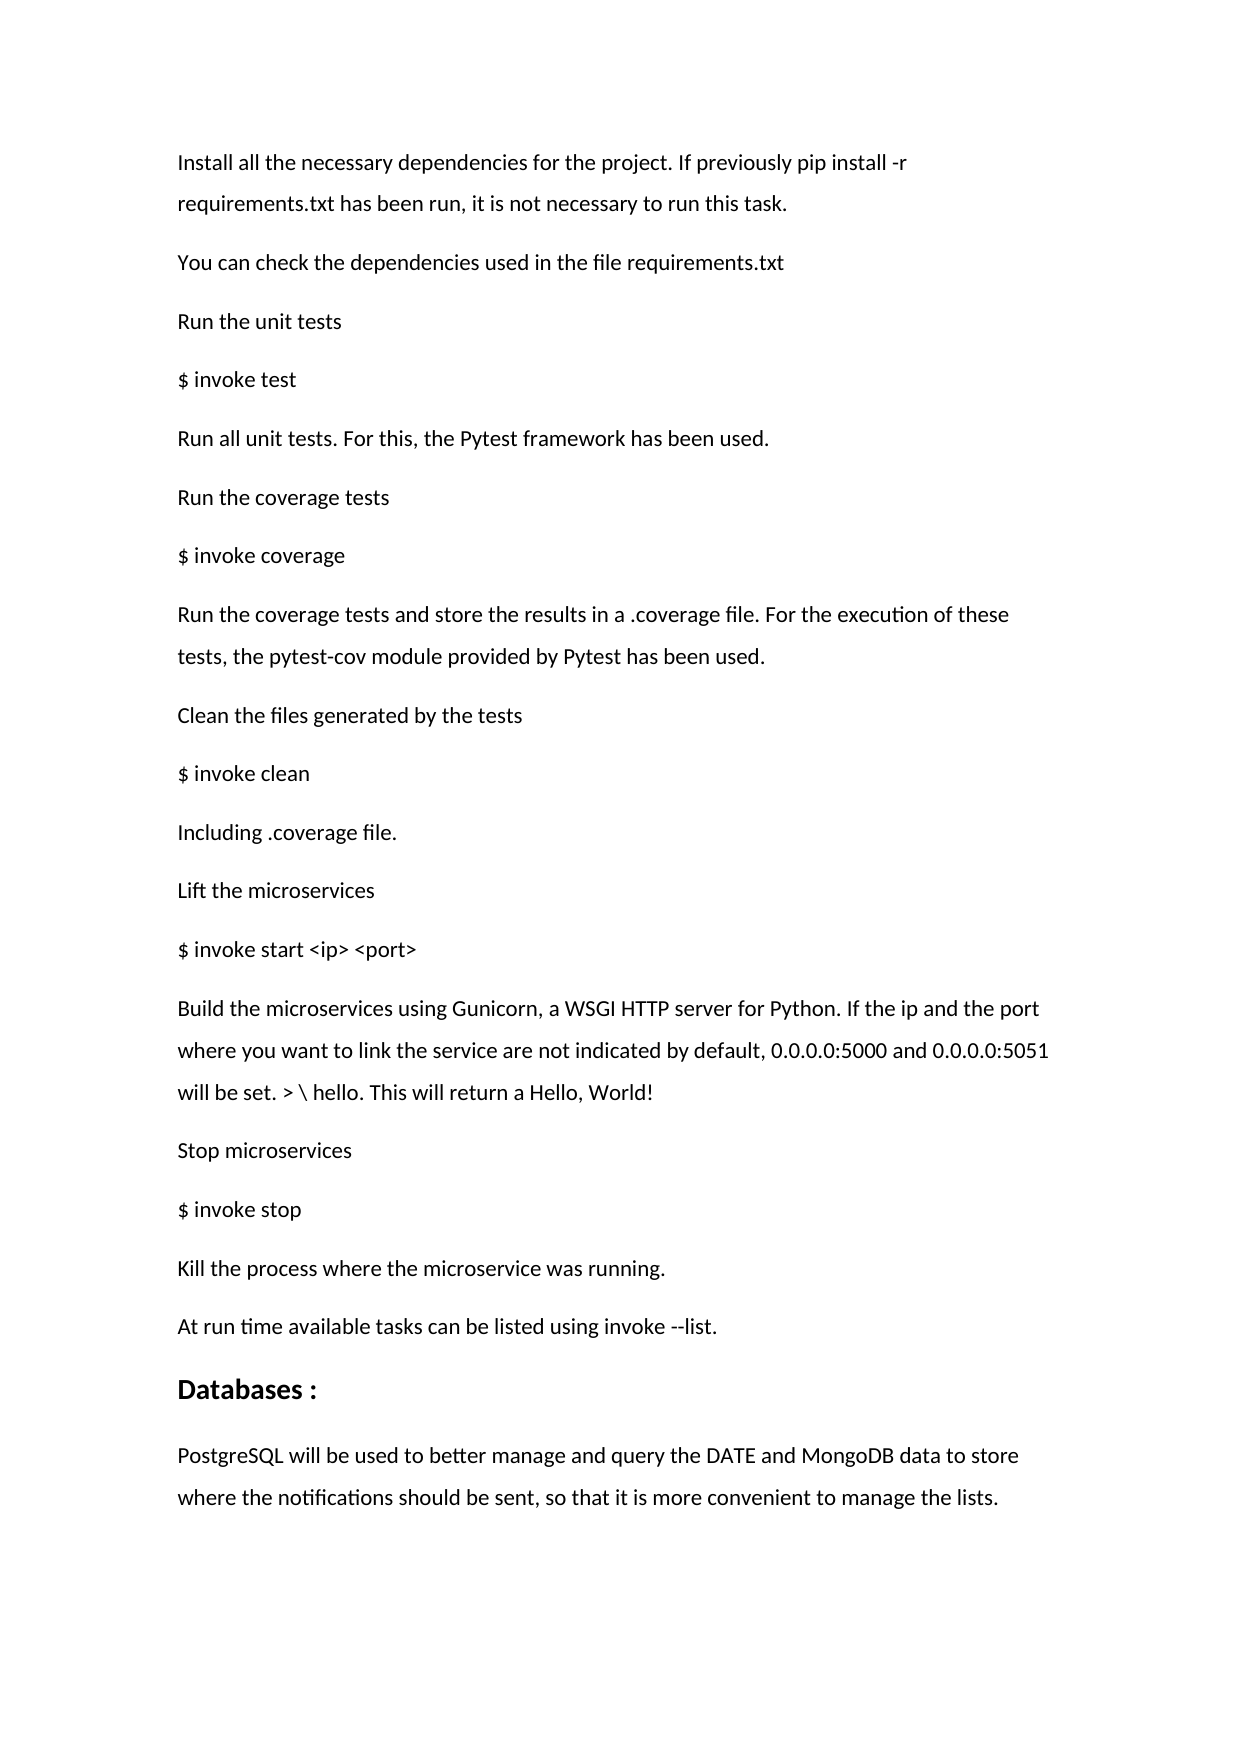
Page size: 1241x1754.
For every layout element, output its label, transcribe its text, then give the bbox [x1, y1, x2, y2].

text $ invoke coverage [177, 541, 1063, 569]
text At run time available tasks can be listed using invoke --list. [177, 1312, 1063, 1341]
text $ invoke clean [177, 759, 1063, 787]
text PostgreSQL will be used to better manage and query the DATE and MongoDB data to store where the notifications should be sent, so that it is more convenient to manage the lists. [177, 1441, 1063, 1511]
text Databases : [177, 1371, 1063, 1407]
text Stop microservices [177, 1137, 1063, 1164]
text $ invoke test [177, 366, 1063, 393]
text Run all unit tests. For this, the Pytest framework has been used. [177, 424, 1063, 452]
text $ invoke start <ip> <port> [177, 935, 1063, 963]
text You can check the dependencies used in the file requirements.txt [177, 248, 1063, 276]
text Including .coverage file. [177, 818, 1063, 846]
text Clean the files generated by the tests [177, 701, 1063, 729]
text Lift the microservices [177, 877, 1063, 905]
text Install all the necessary dependencies for the project. If previously pip install -r requirements.txt has been run, it is not necessary to run this task. [177, 148, 1063, 218]
text Run the coverage tests [177, 483, 1063, 511]
text Build the microservices using Gunicorn, a WSGI HTTP server for Python. If the ip and the port where you want to link the service are not indicated by default, 0.0.0.0:5000 and 0.0.0.0:5051 will be set. > \ hello. This will return a Hello, World! [177, 994, 1063, 1106]
text $ invoke stop [177, 1195, 1063, 1223]
text Kill the process where the microservice was running. [177, 1254, 1063, 1282]
text Run the coverage tests and store the results in a .coverage file. For the execution of these tests, the pytest-cov module provided by Pytest has been used. [177, 600, 1063, 670]
text Run the unit tests [177, 307, 1063, 335]
